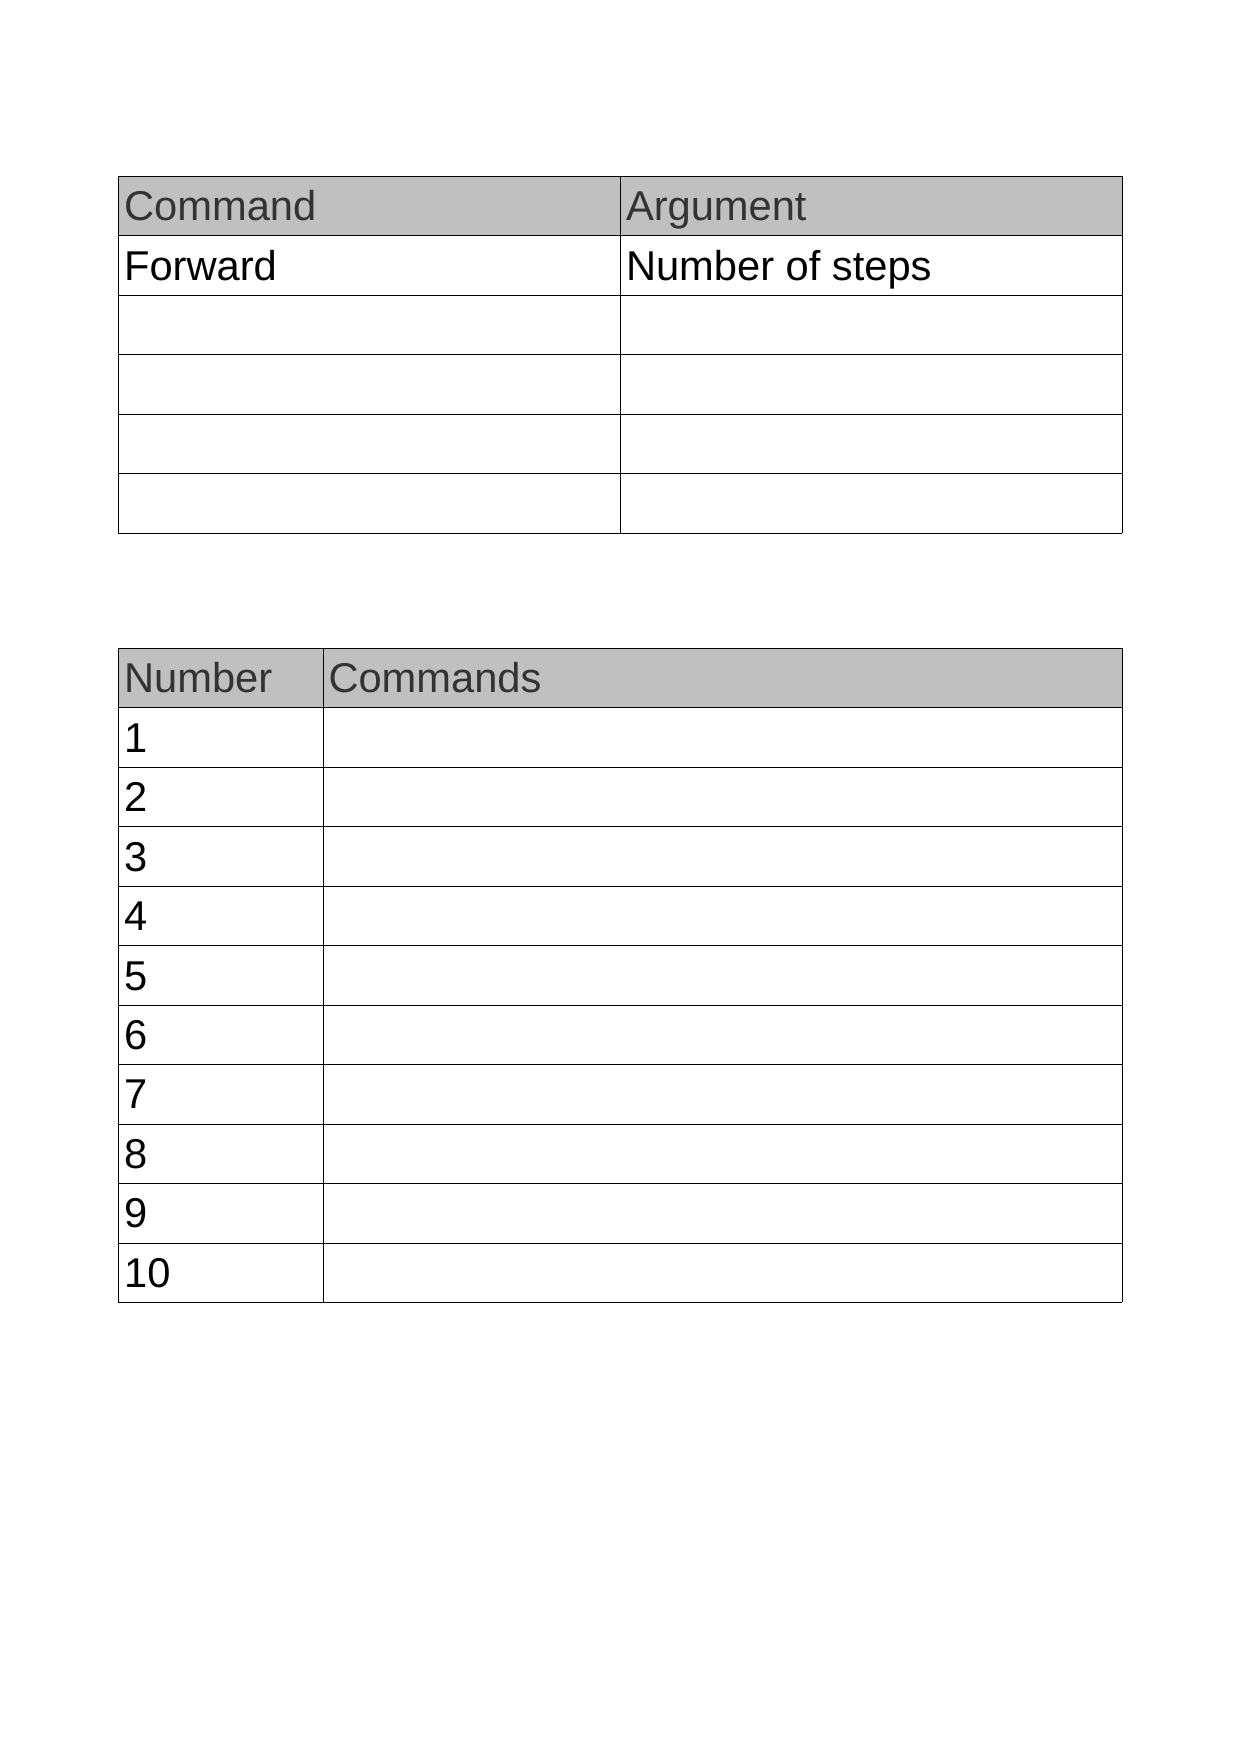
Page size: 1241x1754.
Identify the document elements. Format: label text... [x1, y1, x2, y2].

table_cell Number of steps [621, 236, 1122, 294]
table_header Number [119, 649, 323, 707]
table_cell [621, 296, 1122, 354]
table_cell 6 [119, 1006, 323, 1064]
table_cell [324, 1065, 1122, 1123]
table_cell Forward [119, 236, 620, 294]
table_cell 7 [119, 1065, 323, 1123]
table_cell [324, 768, 1122, 826]
table_cell 4 [119, 887, 323, 945]
table_cell [324, 1244, 1122, 1302]
table_cell [621, 474, 1122, 532]
table_cell 2 [119, 768, 323, 826]
table_cell 1 [119, 708, 323, 767]
table_cell 8 [119, 1125, 323, 1183]
table_cell [324, 827, 1122, 886]
table_cell [324, 1184, 1122, 1242]
table_header Commands [324, 649, 1122, 707]
table_cell [324, 887, 1122, 945]
table_header Command [119, 177, 620, 235]
table_cell [324, 1125, 1122, 1183]
table_cell 3 [119, 827, 323, 886]
table_cell 9 [119, 1184, 323, 1242]
table_cell [324, 708, 1122, 767]
table_cell [119, 296, 620, 354]
table_cell [119, 415, 620, 473]
table_header Argument [621, 177, 1122, 235]
table_cell [621, 355, 1122, 413]
table_cell [324, 1006, 1122, 1064]
table_cell [324, 946, 1122, 1004]
table_cell [621, 415, 1122, 473]
table_cell [119, 355, 620, 413]
table_cell 10 [119, 1244, 323, 1302]
table_cell [119, 474, 620, 532]
table_cell 5 [119, 946, 323, 1004]
